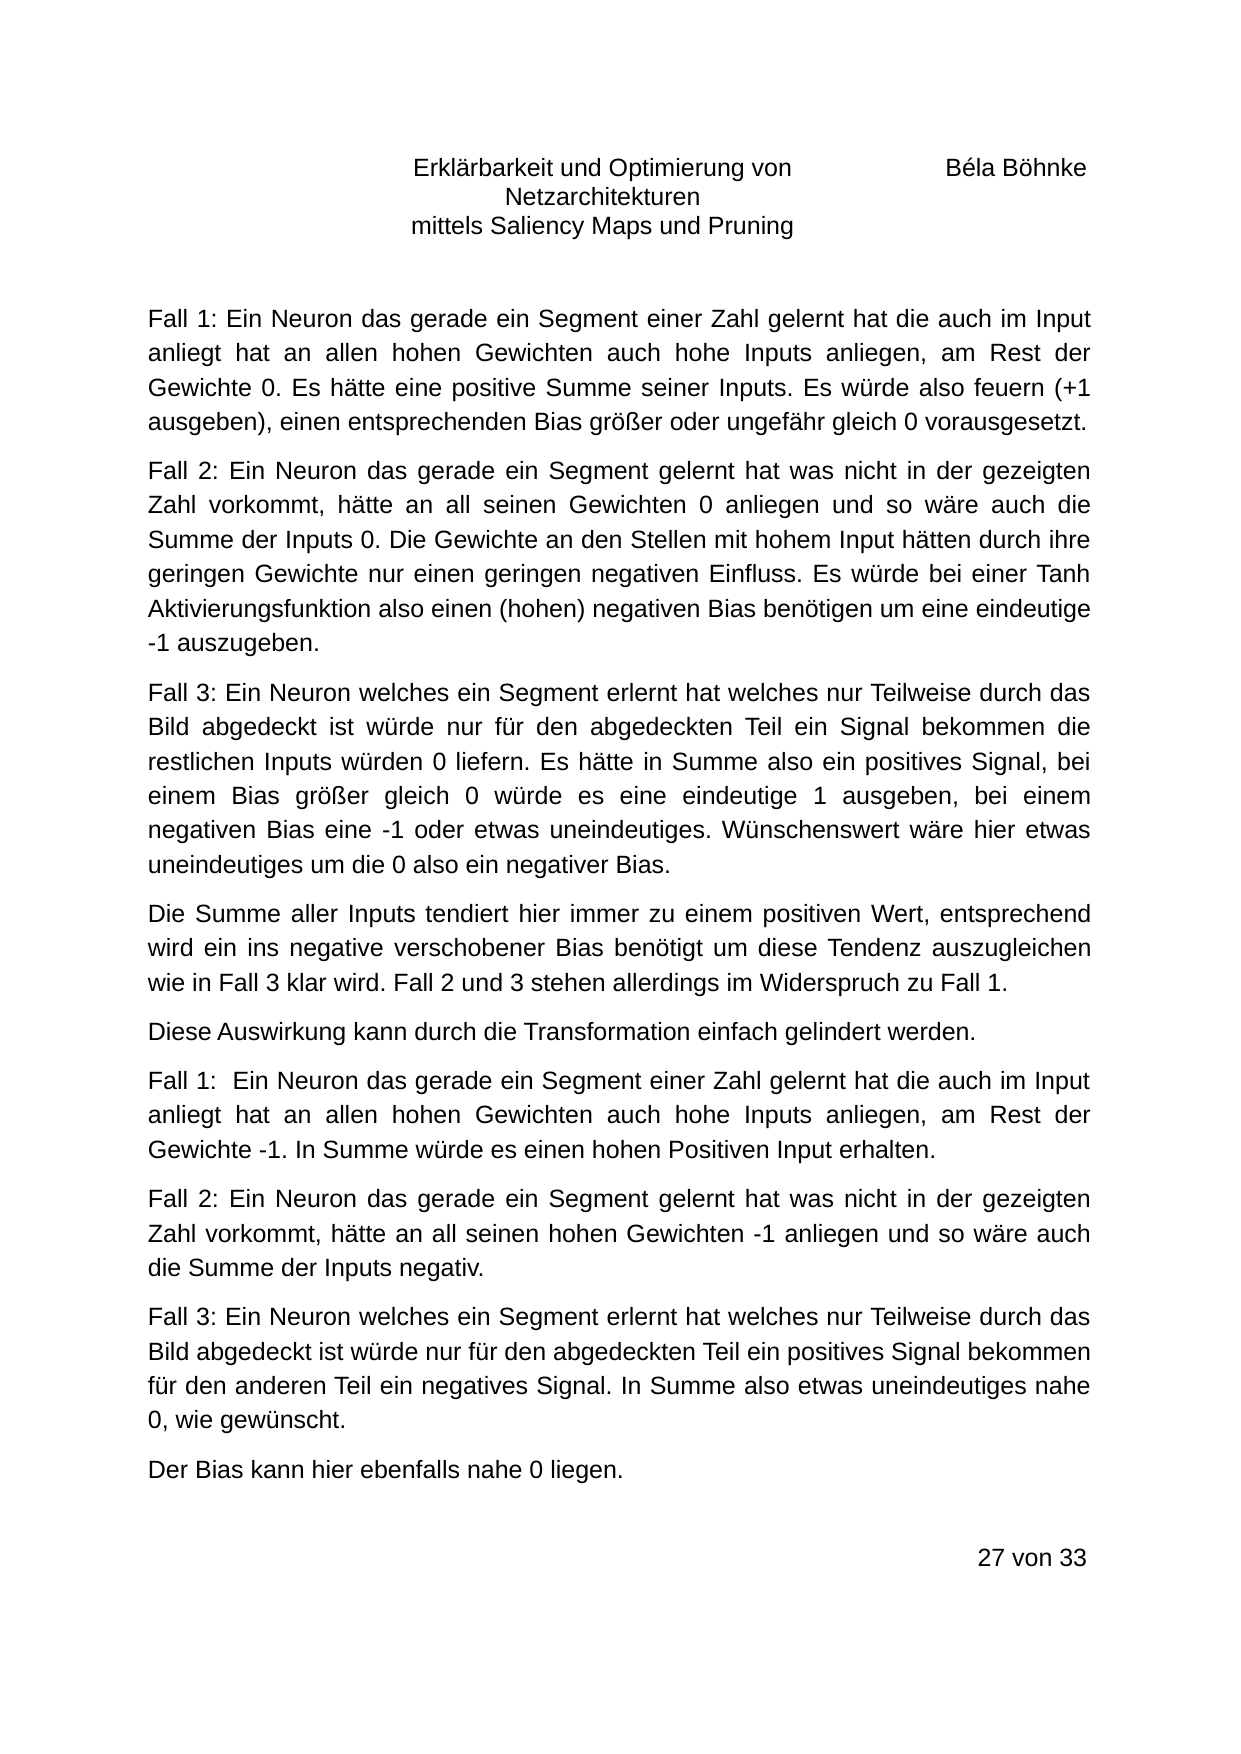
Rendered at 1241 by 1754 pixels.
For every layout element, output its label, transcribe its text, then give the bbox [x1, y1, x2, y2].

text Fall 3: Ein Neuron welches ein Segment erlernt hat welches nur Teilweise durch das Bild abgedeckt ist würde nur für den abgedeckten Teil ein Signal bekommen die restlichen Inputs würden 0 liefern. Es hätte in Summe also ein positives Signal, bei einem Bias größer gleich 0 würde es eine eindeutige 1 ausgeben, bei einem negativen Bias eine -1 oder etwas uneindeutiges. Wünschenswert wäre hier etwas uneindeutiges um die 0 also ein negativer Bias. [148, 677, 1093, 879]
text Fall 2: Ein Neuron das gerade ein Segment gelernt hat was nicht in der gezeigten Zahl vorkommt, hätte an all seinen Gewichten 0 anliegen und so wäre auch die Summe der Inputs 0. Die Gewichte an den Stellen mit hohem Input hätten durch ihre geringen Gewichte nur einen geringen negativen Einfluss. Es würde bei einer Tanh Aktivierungsfunktion also einen (hohen) negativen Bias benötigen um eine eindeutige -1 auszugeben. [148, 456, 1093, 657]
text Fall 1: Ein Neuron das gerade ein Segment einer Zahl gelernt hat die auch im Input anliegt hat an allen hohen Gewichten auch hohe Inputs anliegen, am Rest der Gewichte 0. Es hätte eine positive Summe seiner Inputs. Es würde also feuern (+1 ausgeben), einen entsprechenden Bias größer oder ungefähr gleich 0 vorausgesetzt. [148, 303, 1093, 436]
text Der Bias kann hier ebenfalls nahe 0 liegen. [148, 1454, 1093, 1483]
text Fall 2: Ein Neuron das gerade ein Segment gelernt hat was nicht in der gezeigten Zahl vorkommt, hätte an all seinen hohen Gewichten -1 anliegen und so wäre auch die Summe der Inputs negativ. [148, 1184, 1093, 1282]
text Fall 3: Ein Neuron welches ein Segment erlernt hat welches nur Teilweise durch das Bild abgedeckt ist würde nur für den abgedeckten Teil ein positives Signal bekommen für den anderen Teil ein negatives Signal. In Summe also etwas uneindeutiges nahe 0, wie gewünscht. [148, 1302, 1093, 1434]
text Diese Auswirkung kann durch die Transformation einfach gelindert werden. [148, 1017, 1093, 1046]
text Fall 1: Ein Neuron das gerade ein Segment einer Zahl gelernt hat die auch im Input anliegt hat an allen hohen Gewichten auch hohe Inputs anliegen, am Rest der Gewichte -1. In Summe würde es einen hohen Positiven Input erhalten. [148, 1066, 1093, 1164]
text Die Summe aller Inputs tendiert hier immer zu einem positiven Wert, entsprechend wird ein ins negative verschobener Bias benötigt um diese Tendenz auszugleichen wie in Fall 3 klar wird. Fall 2 und 3 stehen allerdings im Widerspruch zu Fall 1. [148, 899, 1093, 997]
